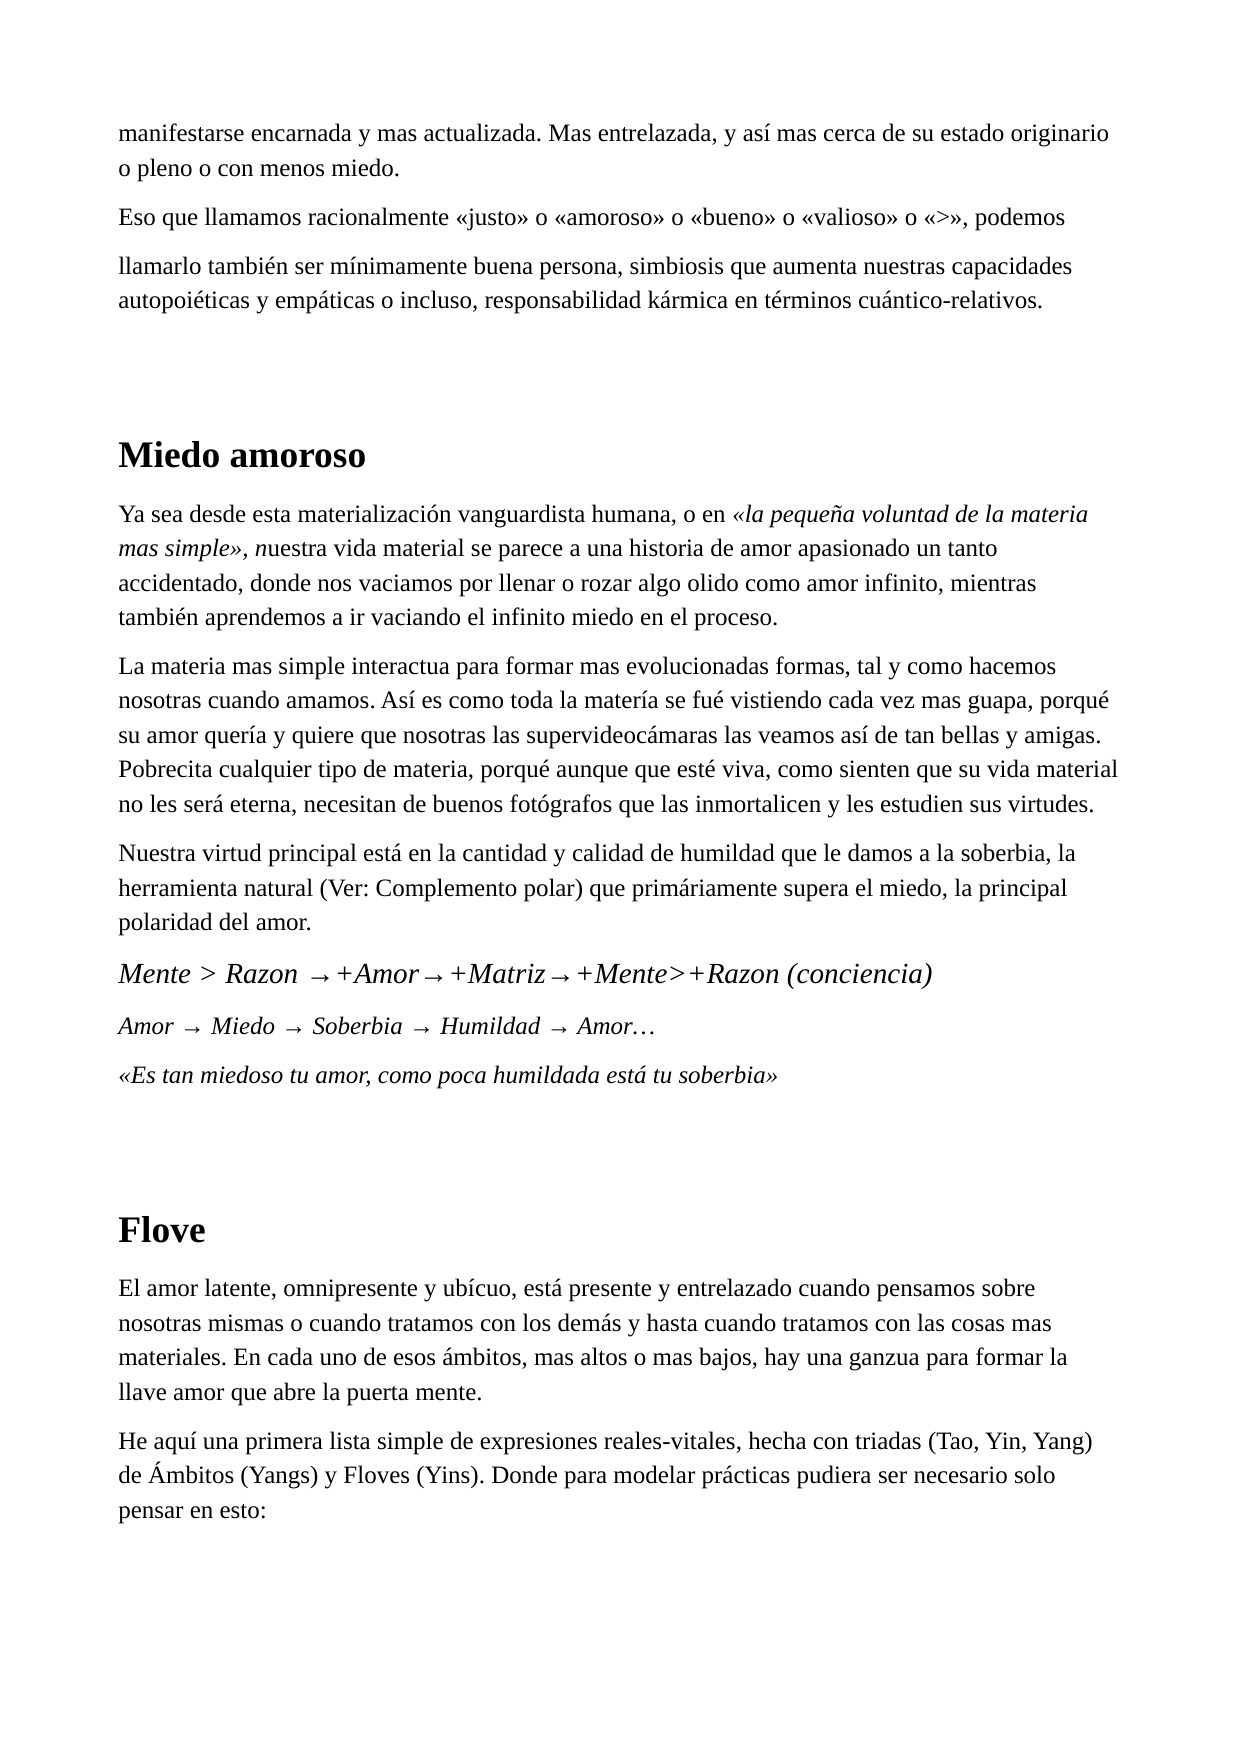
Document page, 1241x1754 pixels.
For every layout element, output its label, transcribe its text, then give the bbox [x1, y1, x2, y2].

text Flove [118, 1207, 1122, 1250]
text manifestarse encarnada y mas actualizada. Mas entrelazada, y así mas cerca de su estado originario o pleno o con menos miedo. [118, 118, 1122, 181]
text «Es tan miedoso tu amor, como poca humildada está tu soberbia» [118, 1060, 1122, 1089]
text Ya sea desde esta materialización vanguardista humana, o en «la pequeña voluntad de la materia mas simple», nuestra vida material se parece a una historia de amor apasionado un tanto accidentado, donde nos vaciamos por llenar o rozar algo olido como amor infinito, mientras también aprendemos a ir vaciando el infinito miedo en el proceso. [118, 499, 1122, 631]
text Miedo amoroso [118, 432, 1122, 476]
text He aquí una primera lista simple de expresiones reales-vitales, hecha con triadas (Tao, Yin, Yang) de Ámbitos (Yangs) y Floves (Yins). Donde para modelar prácticas pudiera ser necesario solo pensar en esto: [118, 1426, 1122, 1524]
text La materia mas simple interactua para formar mas evolucionadas formas, tal y como hacemos nosotras cuando amamos. Así es como toda la matería se fué vistiendo cada vez mas guapa, porqué su amor quería y quiere que nosotras las supervideocámaras las veamos así de tan bellas y amigas. Pobrecita cualquier tipo de materia, porqué aunque que esté viva, como sienten que su vida material no les será eterna, necesitan de buenos fotógrafos que las inmortalicen y les estudien sus virtudes. [118, 651, 1122, 818]
text llamarlo también ser mínimamente buena persona, simbiosis que aumenta nuestras capacidades autopoiéticas y empáticas o incluso, responsabilidad kármica en términos cuántico-relativos. [118, 251, 1122, 314]
text Mente > Razon →+Amor→+Matriz→+Mente>+Razon (conciencia) [118, 956, 1122, 990]
text Eso que llamamos racionalmente «justo» o «amoroso» o «bueno» o «valioso» o «>», podemos [118, 202, 1122, 230]
text Amor → Miedo → Soberbia → Humildad → Amor… [118, 1011, 1122, 1040]
text El amor latente, omnipresente y ubícuo, está presente y entrelazado cuando pensamos sobre nosotras mismas o cuando tratamos con los demás y hasta cuando tratamos con las cosas mas materiales. En cada uno de esos ámbitos, mas altos o mas bajos, hay una ganzua para formar la llave amor que abre la puerta mente. [118, 1273, 1122, 1406]
text Nuestra virtud principal está en la cantidad y calidad de humildad que le damos a la soberbia, la herramienta natural (Ver: Complemento polar) que primáriamente supera el miedo, la principal polaridad del amor. [118, 838, 1122, 936]
